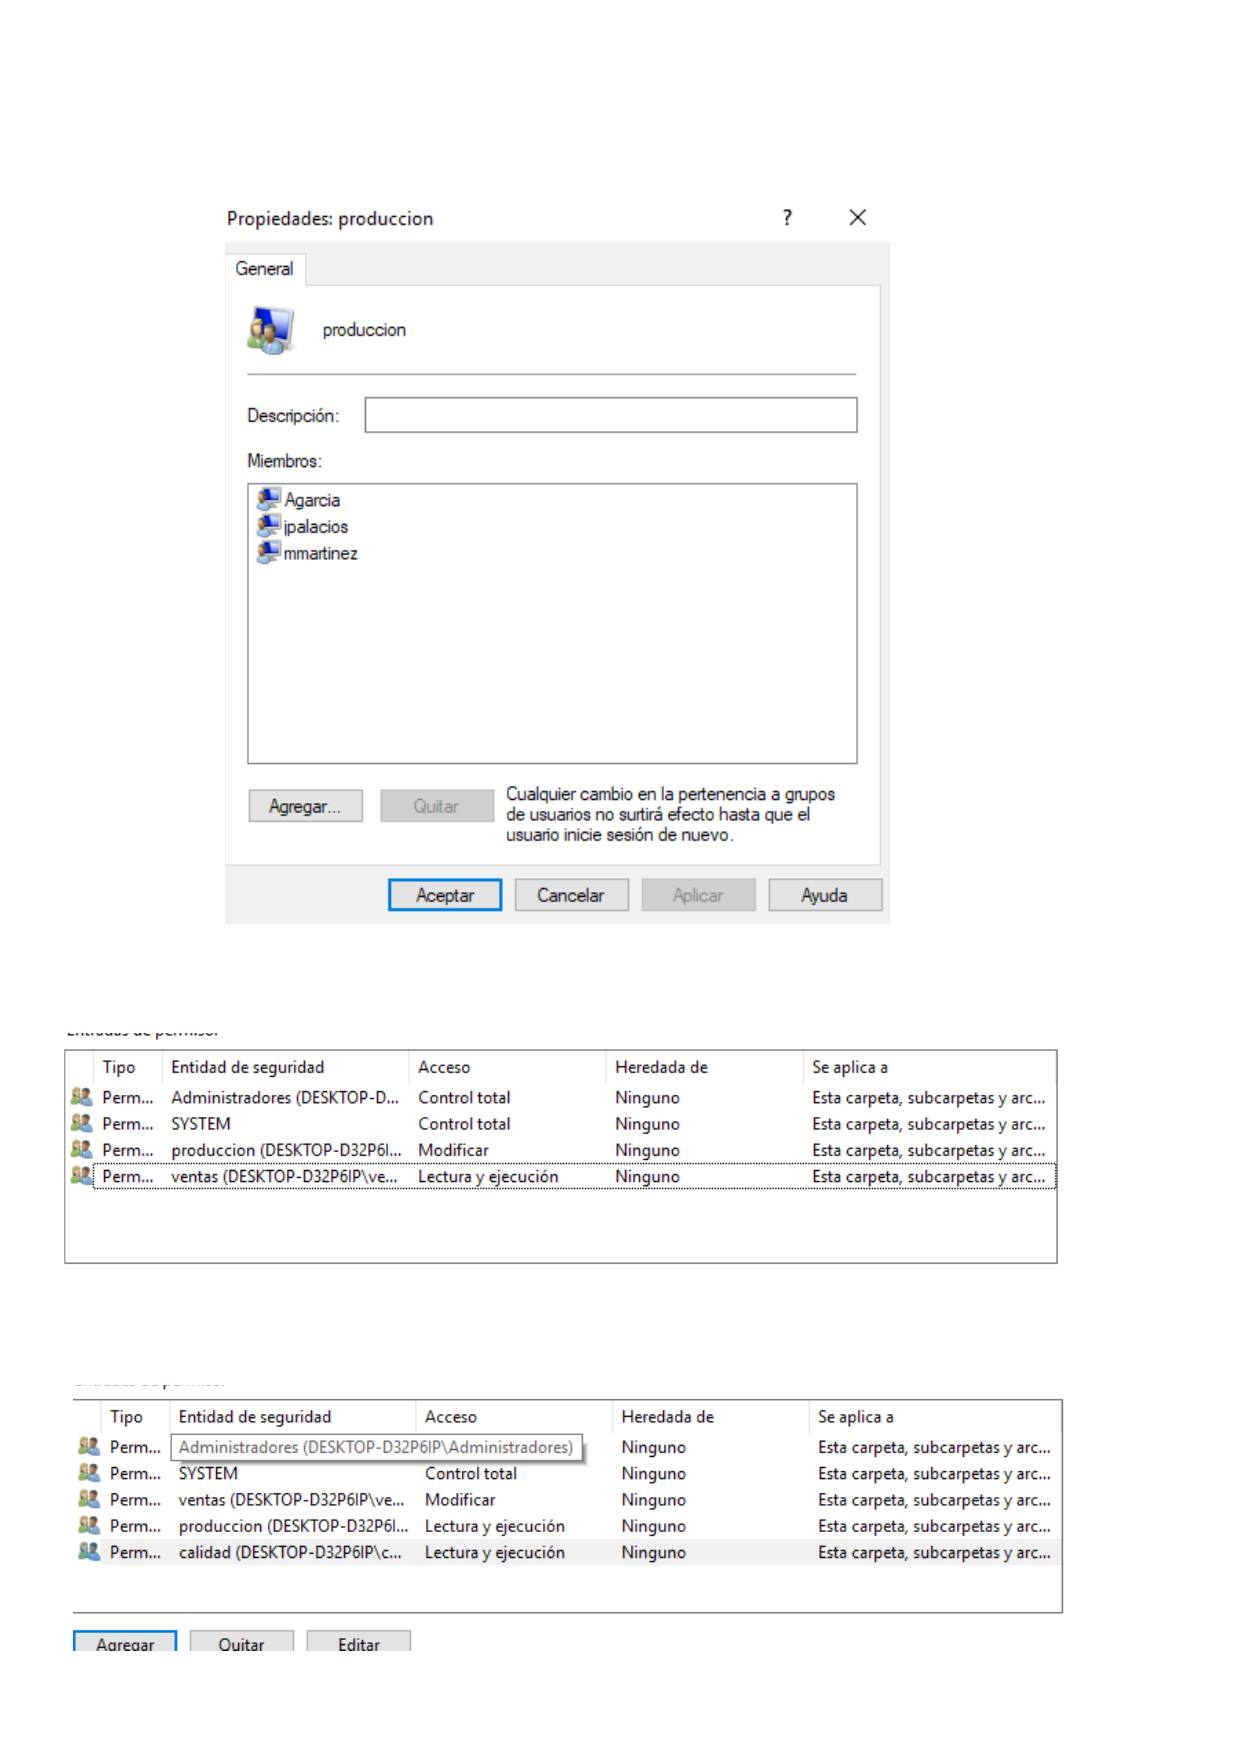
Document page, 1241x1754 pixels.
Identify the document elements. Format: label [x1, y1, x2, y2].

picture [73, 1385, 1077, 1651]
picture [64, 1033, 1069, 1271]
picture [225, 205, 891, 924]
